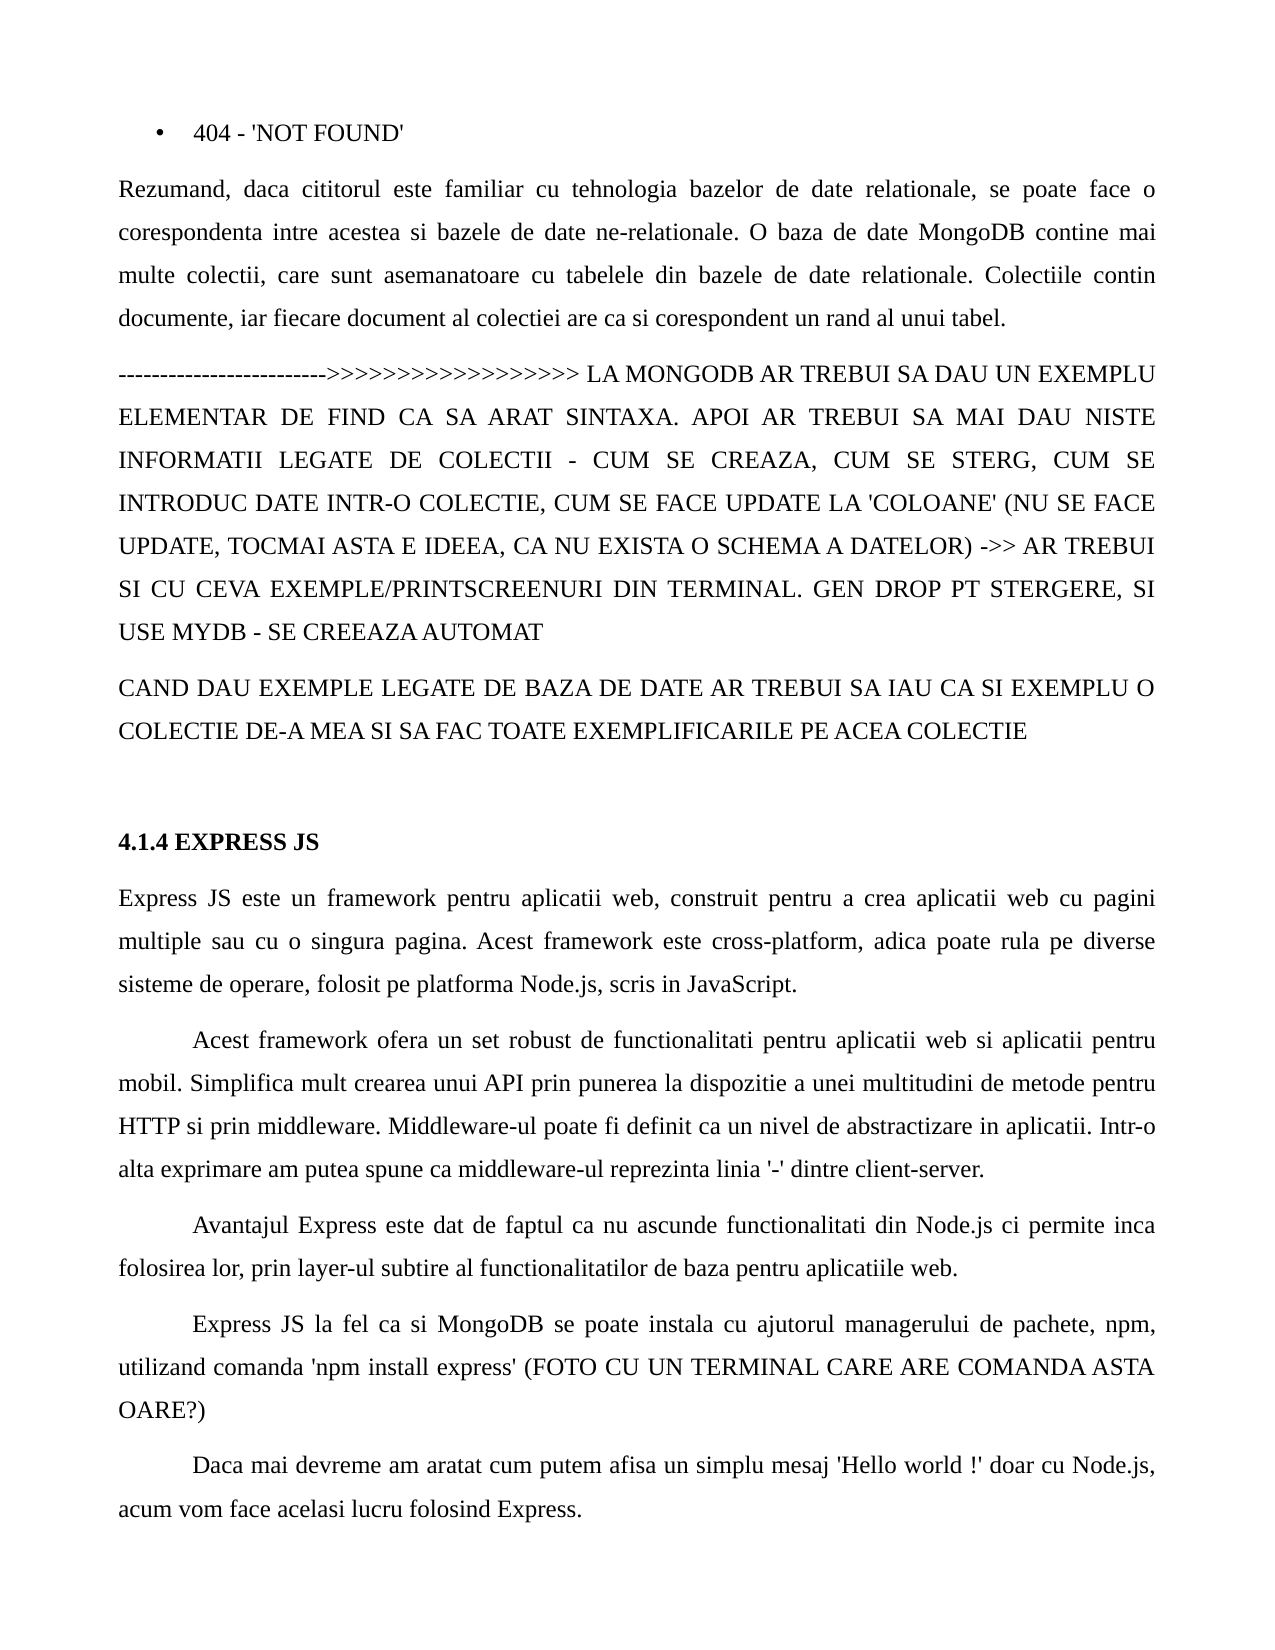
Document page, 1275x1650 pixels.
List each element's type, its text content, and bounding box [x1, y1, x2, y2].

text Acest framework ofera un set robust de functionalitati pentru aplicatii web si aplicatii pentru mobil. Simplifica mult crearea unui API prin punerea la dispozitie a unei multitudini de metode pentru HTTP si prin middleware. Middleware-ul poate fi definit ca un nivel de abstractizare in aplicatii. Intr-o alta exprimare am putea spune ca middleware-ul reprezinta linia '-' dintre client-server. [118, 1025, 1157, 1183]
list 404 - 'NOT FOUND' [156, 118, 1157, 147]
text ------------------------->>>>>>>>>>>>>>>>>> LA MONGODB AR TREBUI SA DAU UN EXEMPLU ELEMENTAR DE FIND CA SA ARAT SINTAXA. APOI AR TREBUI SA MAI DAU NISTE INFORMATII LEGATE DE COLECTII - CUM SE CREAZA, CUM SE STERG, CUM SE INTRODUC DATE INTR-O COLECTIE, CUM SE FACE UPDATE LA 'COLOANE' (NU SE FACE UPDATE, TOCMAI ASTA E IDEEA, CA NU EXISTA O SCHEMA A DATELOR) ->> AR TREBUI SI CU CEVA EXEMPLE/PRINTSCREENURI DIN TERMINAL. GEN DROP PT STERGERE, SI USE MYDB - SE CREEAZA AUTOMAT [118, 359, 1157, 646]
text Daca mai devreme am aratat cum putem afisa un simplu mesaj 'Hello world !' doar cu Node.js, acum vom face acelasi lucru folosind Express. [118, 1451, 1157, 1522]
text Express JS este un framework pentru aplicatii web, construit pentru a crea aplicatii web cu pagini multiple sau cu o singura pagina. Acest framework este cross-platform, adica poate rula pe diverse sisteme de operare, folosit pe platforma Node.js, scris in JavaScript. [118, 883, 1157, 998]
text Avantajul Express este dat de faptul ca nu ascunde functionalitati din Node.js ci permite inca folosirea lor, prin layer-ul subtire al functionalitatilor de baza pentru aplicatiile web. [118, 1210, 1157, 1282]
text Express JS la fel ca si MongoDB se poate instala cu ajutorul managerului de pachete, npm, utilizand comanda 'npm install express' (FOTO CU UN TERMINAL CARE ARE COMANDA ASTA OARE?) [118, 1309, 1157, 1424]
text CAND DAU EXEMPLE LEGATE DE BAZA DE DATE AR TREBUI SA IAU CA SI EXEMPLU O COLECTIE DE-A MEA SI SA FAC TOATE EXEMPLIFICARILE PE ACEA COLECTIE [118, 673, 1157, 745]
text Rezumand, daca cititorul este familiar cu tehnologia bazelor de date relationale, se poate face o corespondenta intre acestea si bazele de date ne-relationale. O baza de date MongoDB contine mai multe colectii, care sunt asemanatoare cu tabelele din bazele de date relationale. Colectiile contin documente, iar fiecare document al colectiei are ca si corespondent un rand al unui tabel. [118, 174, 1157, 332]
text 4.1.4 EXPRESS JS [118, 827, 1157, 856]
